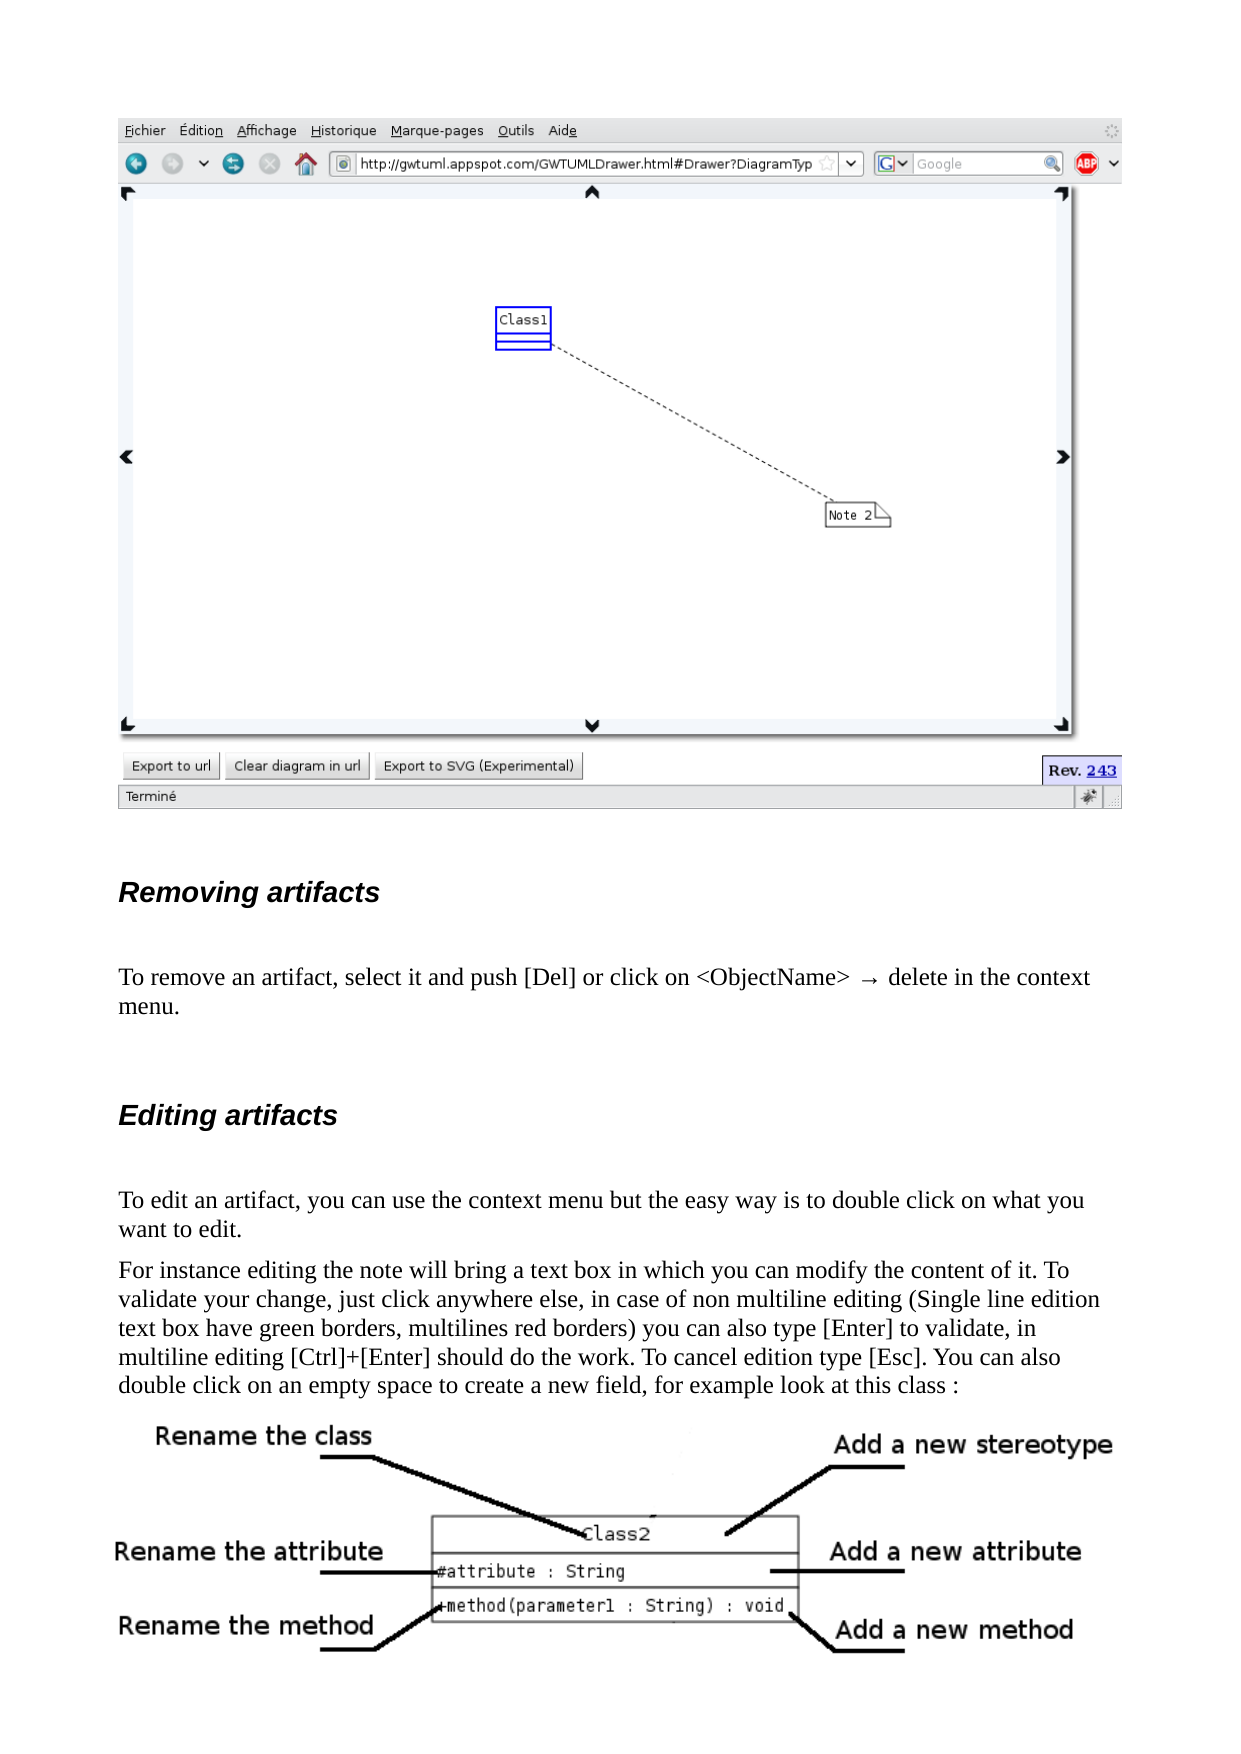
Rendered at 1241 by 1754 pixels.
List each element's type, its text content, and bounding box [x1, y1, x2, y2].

text To edit an artifact, you can use the context menu but the easy way is to double click on what you want to edit. [118, 1186, 1122, 1243]
subtitle Editing artifacts [118, 1098, 1122, 1132]
picture [113, 1418, 1118, 1659]
picture [118, 118, 1122, 809]
subtitle Removing artifacts [118, 875, 1122, 908]
text For instance editing the note will bring a text box in which you can modify the content of it. To validate your change, just click anywhere else, in case of non multiline editing (Single line edition text box have green borders, multilines red borders) you can also type [Enter] to validate, in multiline editing [Ctrl]+[Enter] should do the work. To cancel edition type [Esc]. You can also double click on an empty space to create a new field, for example look at this class : [118, 1256, 1122, 1399]
text To remove an artifact, select it and push [Del] or click on <ObjectName> → delete in the context menu. [118, 962, 1122, 1019]
